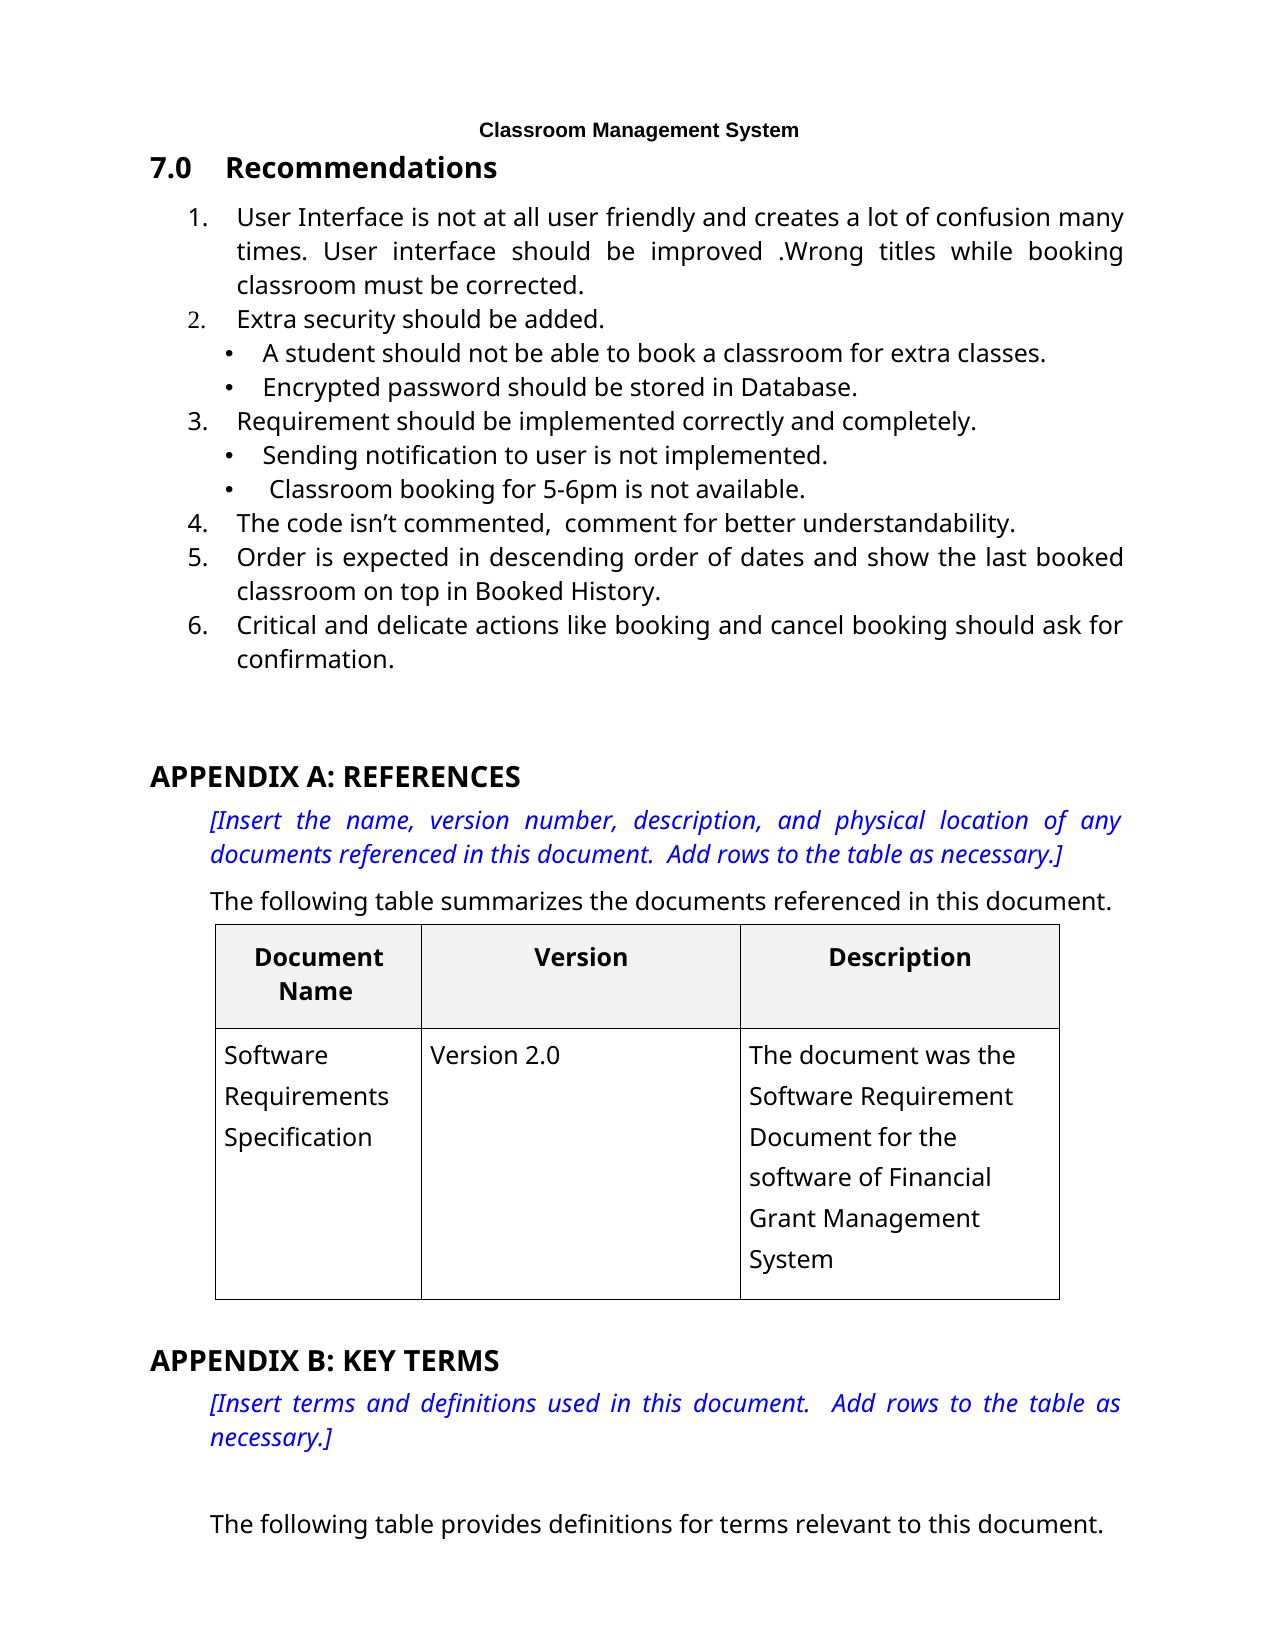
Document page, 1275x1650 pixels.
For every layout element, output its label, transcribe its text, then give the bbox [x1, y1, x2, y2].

list Sending notification to user is not implemented. [225, 438, 1125, 472]
text The following table provides definitions for terms relevant to this document. [210, 1507, 1125, 1541]
text 7.0 Recommendations [150, 147, 1125, 187]
text APPENDIX B: KEY TERMS [150, 1340, 1125, 1379]
table_header Description [741, 925, 1059, 1028]
list A student should not be able to book a classroom for extra classes. [225, 335, 1125, 369]
text [Insert the name, version number, description, and physical location of any documents referenced in this document. Add rows to the table as necessary.] [210, 803, 1125, 871]
list Encrypted password should be stored in Database. [225, 369, 1125, 403]
table_header Version [422, 925, 740, 1028]
text The following table summarizes the documents referenced in this document. [210, 883, 1125, 917]
list Order is expected in descending order of dates and show the last booked classroom on top in Booked History. [187, 540, 1125, 608]
list User Interface is not at all user friendly and creates a lot of confusion many times. User interface should be improved .Wrong titles while booking classroom must be corrected. [187, 199, 1125, 301]
list Classroom booking for 5-6pm is not available. [225, 472, 1125, 506]
list Critical and delicate actions like booking and cancel booking should ask for confirmation. [187, 608, 1125, 676]
list Extra security should be added. [187, 301, 1125, 335]
table_cell The document was the Software Requirement Document for the software of Financial Grant Management System [741, 1029, 1059, 1299]
table_cell Software Requirements Specification [216, 1029, 421, 1299]
list The code isn’t commented, comment for better understandability. [187, 506, 1125, 540]
text [Insert terms and definitions used in this document. Add rows to the table as necessary.] [210, 1386, 1125, 1454]
text APPENDIX A: REFERENCES [150, 757, 1125, 796]
list Requirement should be implemented correctly and completely. [187, 403, 1125, 438]
table_header Document Name [216, 925, 421, 1028]
table_cell Version 2.0 [422, 1029, 740, 1299]
